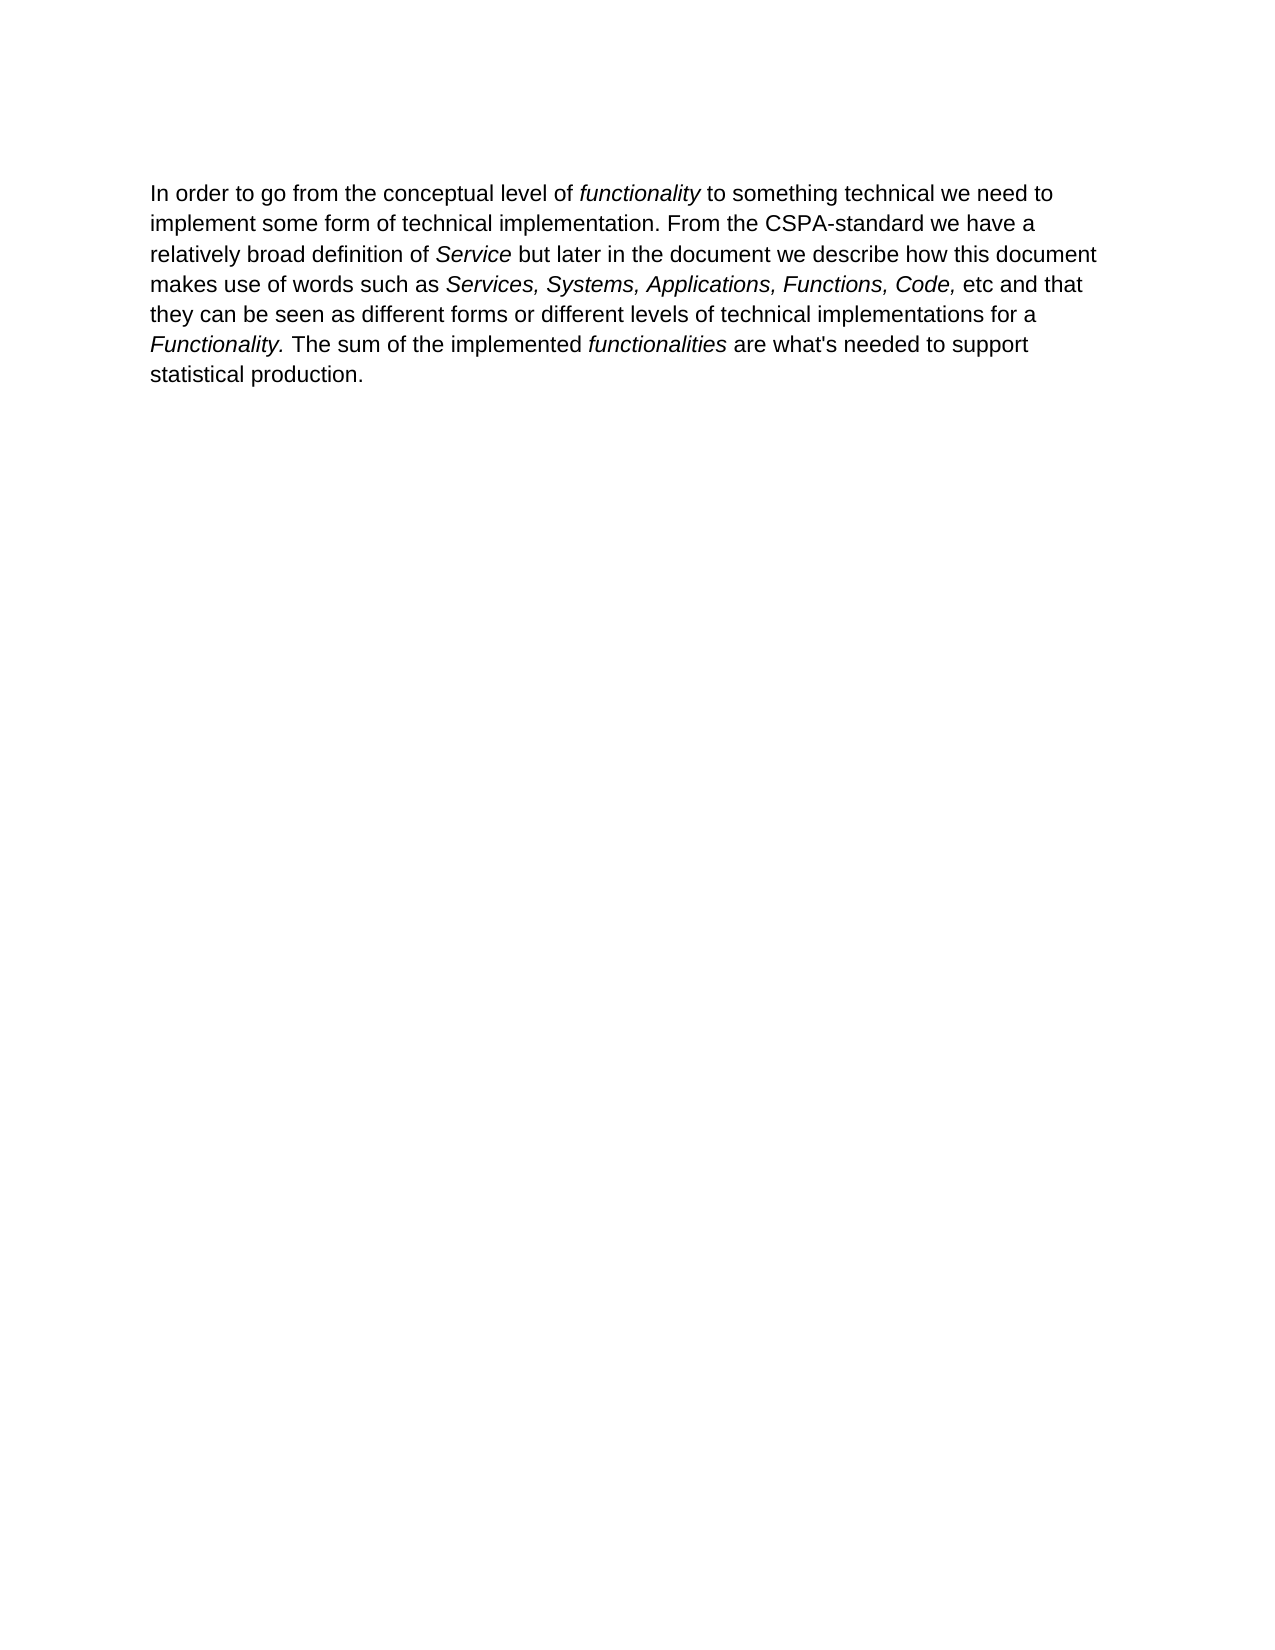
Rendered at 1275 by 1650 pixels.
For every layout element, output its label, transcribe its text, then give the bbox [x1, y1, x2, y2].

text In order to go from the conceptual level of functionality to something technical we need to implement some form of technical implementation. From the CSPA-standard we have a relatively broad definition of Service but later in the document we describe how this document makes use of words such as Services, Systems, Applications, Functions, Code, etc and that they can be seen as different forms or different levels of technical implementations for a Functionality. The sum of the implemented functionalities are what's needed to support statistical production. [150, 180, 1125, 388]
